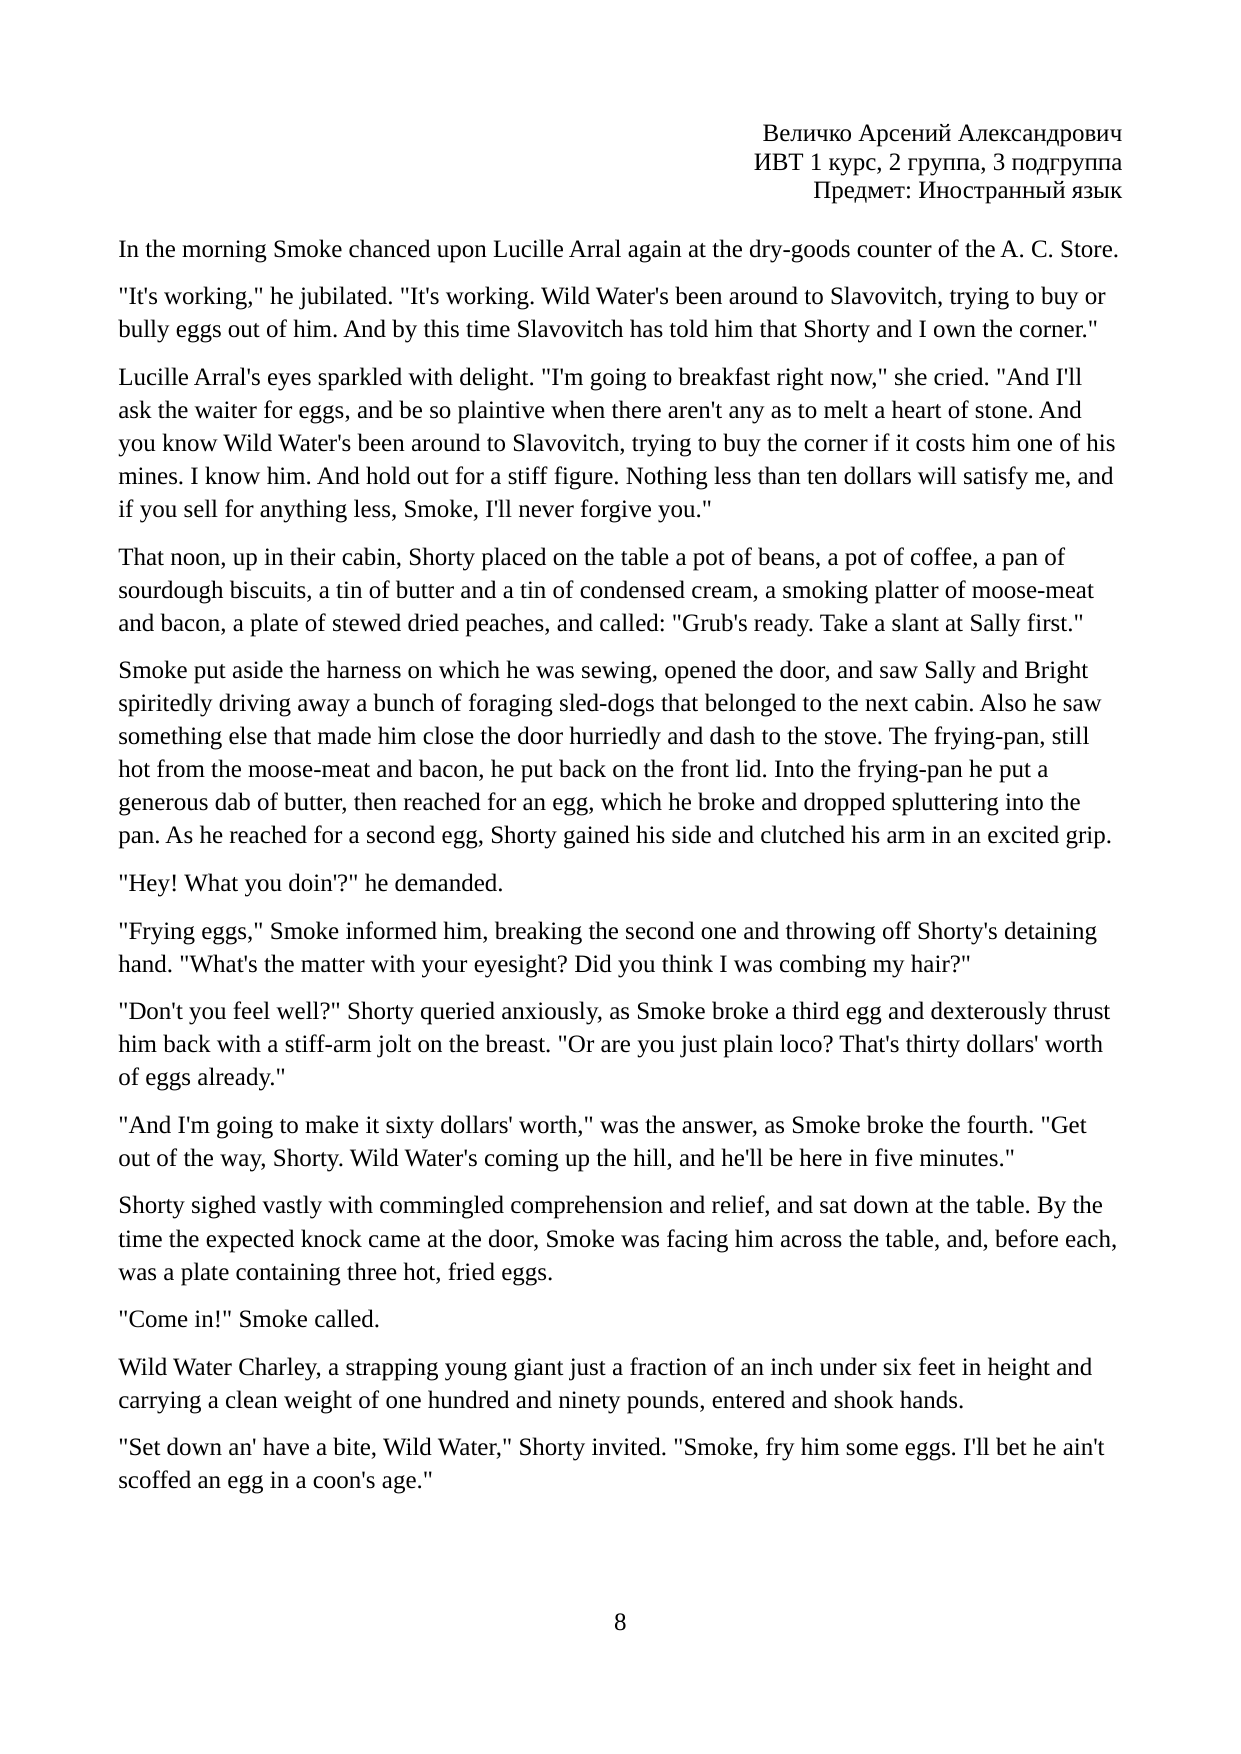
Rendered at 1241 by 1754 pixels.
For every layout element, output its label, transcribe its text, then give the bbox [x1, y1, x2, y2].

text "Hey! What you doin'?" he demanded. [118, 868, 1122, 897]
text "Frying eggs," Smoke informed him, breaking the second one and throwing off Shorty's detaining hand. "What's the matter with your eyesight? Did you think I was combing my hair?" [118, 916, 1122, 977]
text Wild Water Charley, a strapping young giant just a fraction of an inch under six feet in height and carrying a clean weight of one hundred and ninety pounds, entered and shook hands. [118, 1352, 1122, 1414]
text "And I'm going to make it sixty dollars' worth," was the answer, as Smoke broke the fourth. "Get out of the way, Shorty. Wild Water's coming up the hill, and he'll be here in five minutes." [118, 1110, 1122, 1172]
text "Set down an' have a bite, Wild Water," Shorty invited. "Smoke, fry him some eggs. I'll bet he ain't scoffed an egg in a coon's age." [118, 1432, 1122, 1494]
text "Don't you feel well?" Shorty queried anxiously, as Smoke broke a third egg and dexterously thrust him back with a stiff-arm jolt on the breast. "Or are you just plain loco? That's thirty dollars' worth of eggs already." [118, 996, 1122, 1091]
text "It's working," he jubilated. "It's working. Wild Water's been around to Slavovitch, trying to buy or bully eggs out of him. And by this time Slavovitch has told him that Shorty and I own the corner." [118, 281, 1122, 343]
text Lucille Arral's eyes sparkled with delight. "I'm going to breakfast right now," she cried. "And I'll ask the waiter for eggs, and be so plaintive when there aren't any as to melt a heart of stone. And you know Wild Water's been around to Slavovitch, trying to buy the corner if it costs him one of his mines. I know him. And hold out for a stiff figure. Nothing less than ten dollars will satisfy me, and if you sell for anything less, Smoke, I'll never forgive you." [118, 362, 1122, 523]
text In the morning Smoke chanced upon Lucille Arral again at the dry-goods counter of the A. C. Store. [118, 234, 1122, 263]
text "Come in!" Smoke called. [118, 1304, 1122, 1333]
text That noon, up in their cabin, Shorty placed on the table a pot of beans, a pot of coffee, a pan of sourdough biscuits, a tin of butter and a tin of condensed cream, a smoking platter of moose-meat and bacon, a plate of stewed dried peaches, and called: "Grub's ready. Take a slant at Sally first." [118, 542, 1122, 637]
text Smoke put aside the harness on which he was sewing, opened the door, and saw Sally and Bright spiritedly driving away a bunch of foraging sled-dogs that belonged to the next cabin. Also he saw something else that made him close the door hurriedly and dash to the stove. The frying-pan, still hot from the moose-meat and bacon, he put back on the front lid. Into the frying-pan he put a generous dab of butter, then reached for an egg, which he broke and dropped spluttering into the pan. As he reached for a second egg, Shorty gained his side and clutched his arm in an excited grip. [118, 655, 1122, 849]
text Shorty sighed vastly with commingled comprehension and relief, and sat down at the table. By the time the expected knock came at the door, Smoke was facing him across the table, and, before each, was a plate containing three hot, fried eggs. [118, 1191, 1122, 1285]
